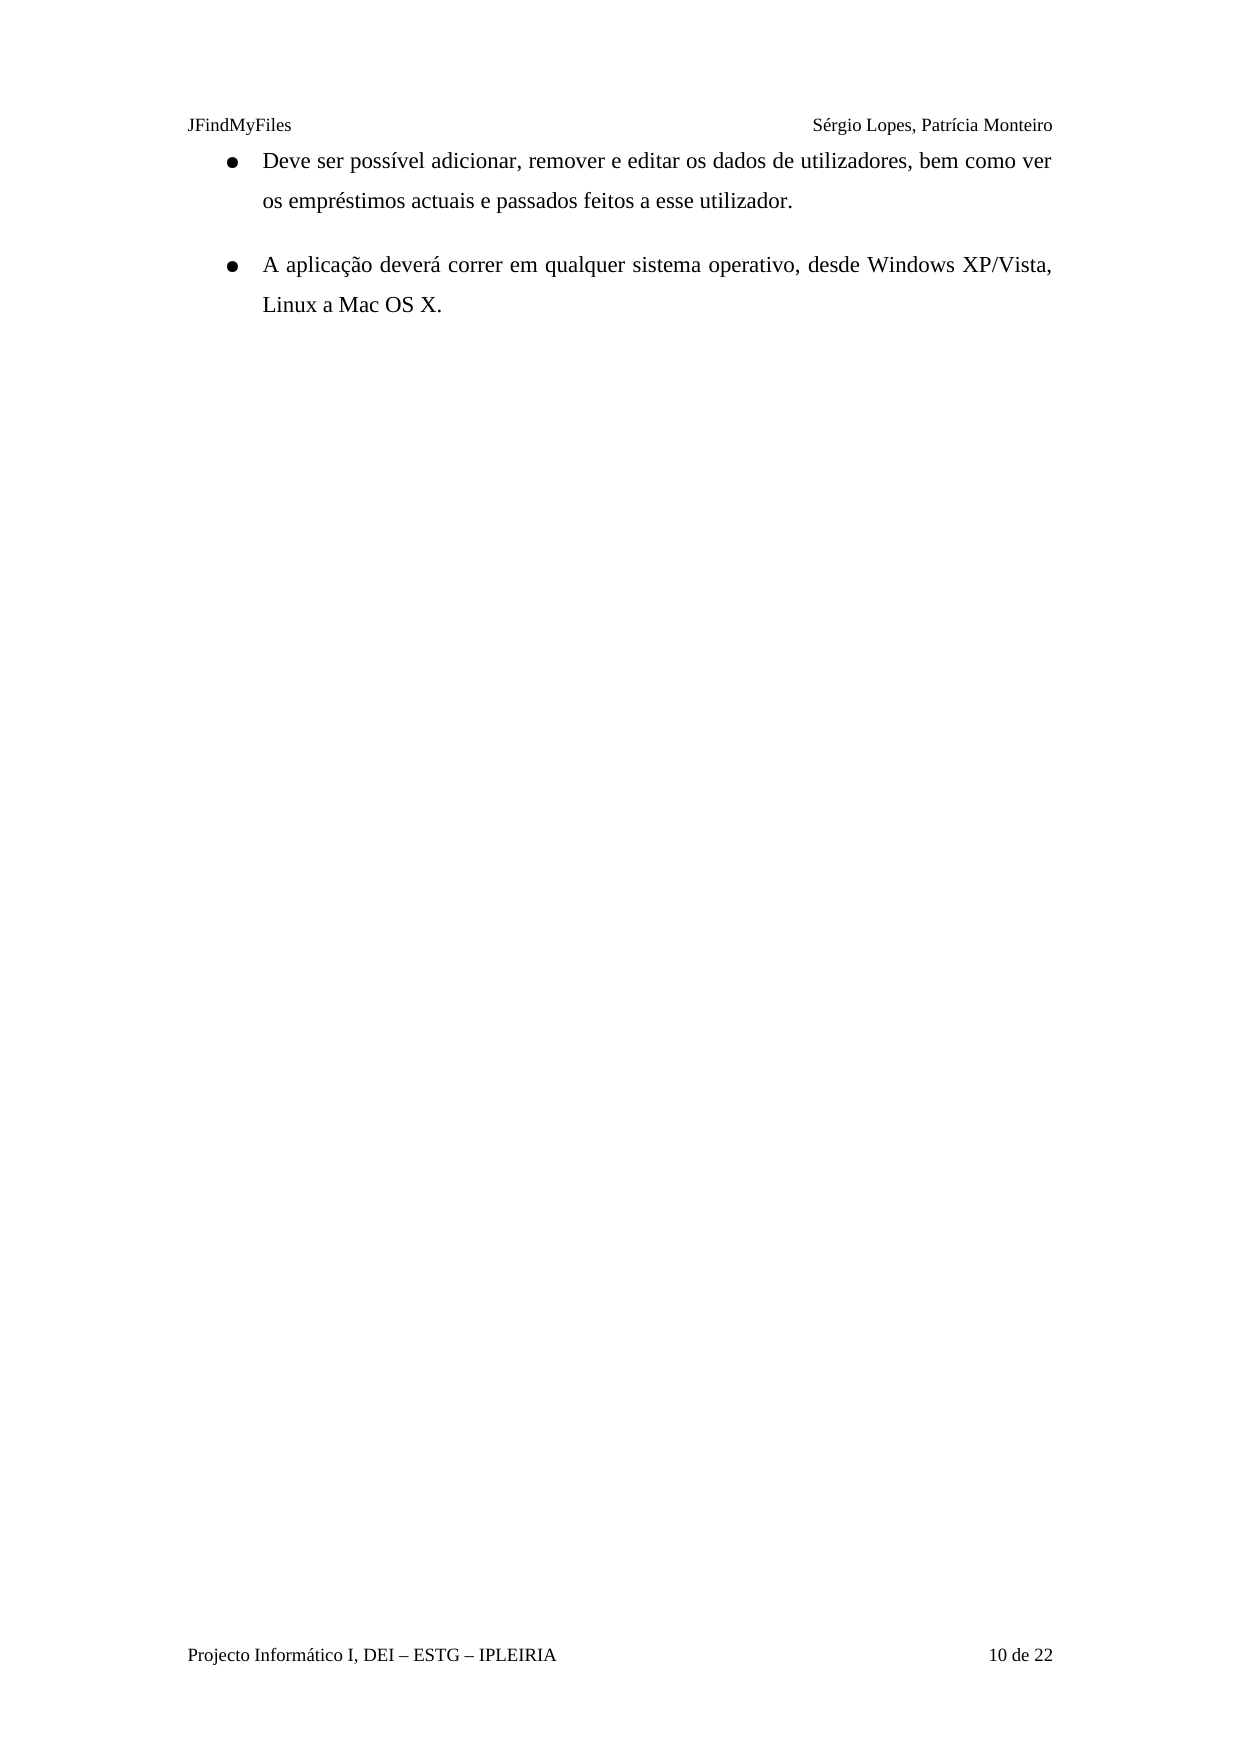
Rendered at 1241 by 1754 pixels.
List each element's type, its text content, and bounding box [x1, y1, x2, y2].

list A aplicação deverá correr em qualquer sistema operativo, desde Windows XP/Vista, Linux a Mac OS X. [225, 251, 1053, 317]
list Deve ser possível adicionar, remover e editar os dados de utilizadores, bem como ver os empréstimos actuais e passados feitos a esse utilizador. [225, 147, 1053, 213]
